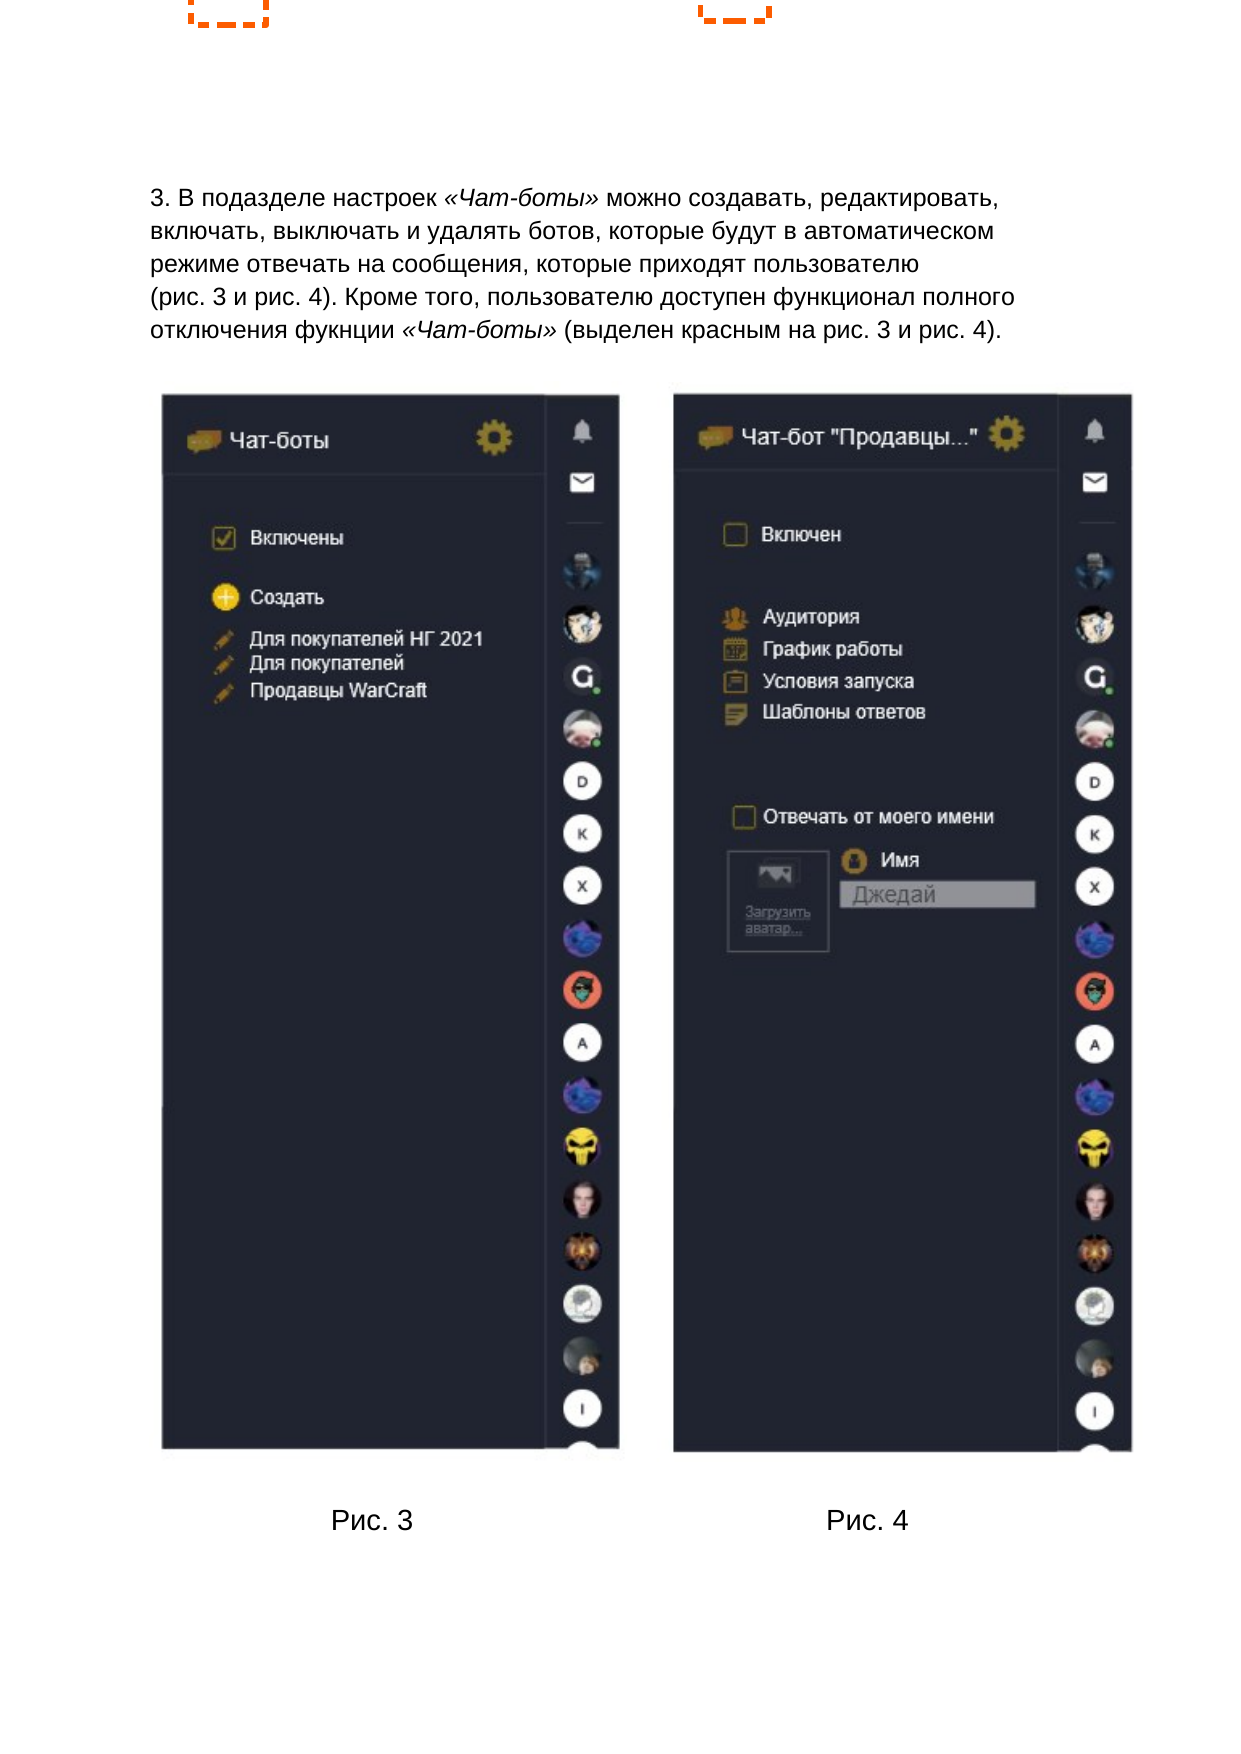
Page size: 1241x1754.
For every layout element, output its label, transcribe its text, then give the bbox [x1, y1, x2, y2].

picture [149, 381, 628, 1467]
text (рис. 3 и рис. 4). Кроме того, пользователю доступен функционал полного отключения фукнции «Чат-боты» (выделен красным на рис. 3 и рис. 4). [150, 282, 1090, 344]
picture [656, 382, 1143, 1462]
text Рис. 3 Рис. 4 [150, 1503, 1090, 1537]
text 3. В подазделе настроек «Чат-боты» можно создавать, редактировать, включать, выключать и удалять ботов, которые будут в автоматическом режиме отвечать на сообщения, которые приходят пользователю [150, 183, 1090, 278]
